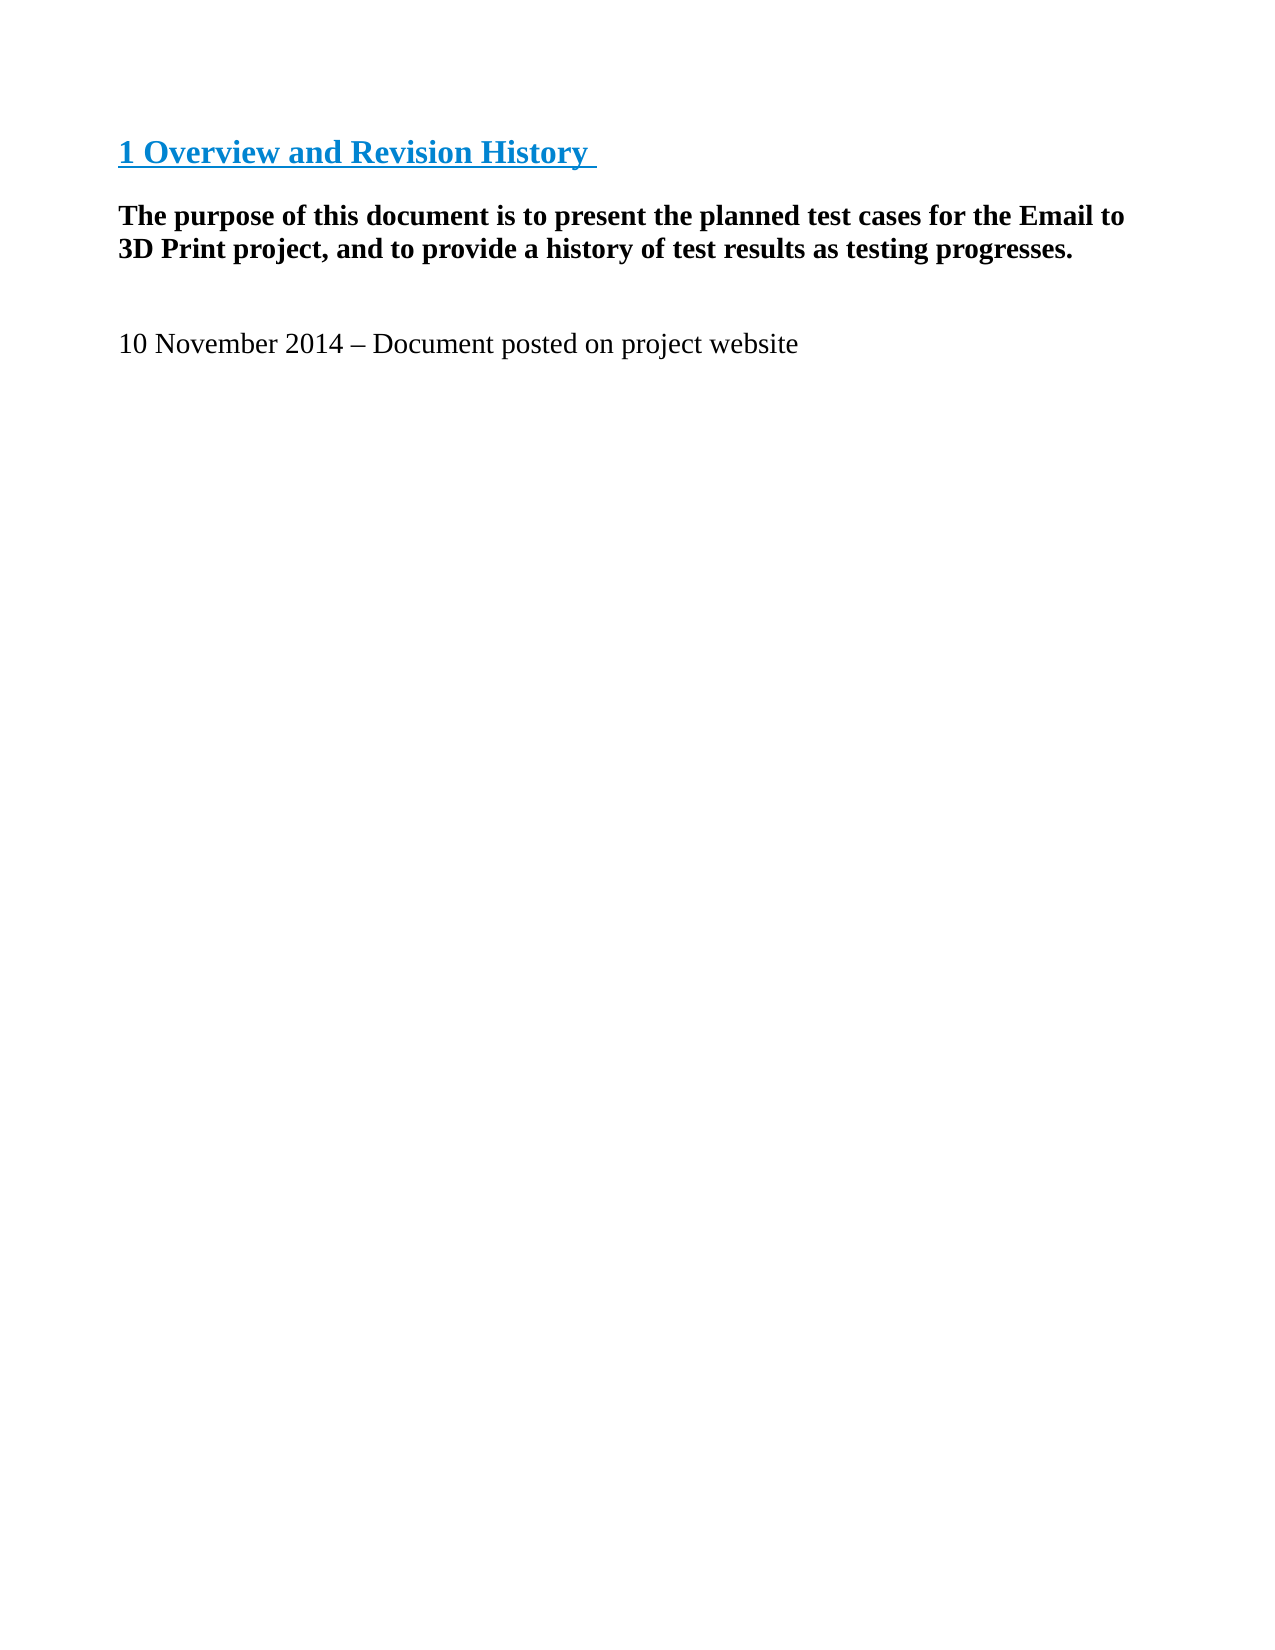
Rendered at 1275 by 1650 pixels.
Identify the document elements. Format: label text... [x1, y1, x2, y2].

text 10 November 2014 – Document posted on project website [118, 326, 1157, 359]
subtitle 1 Overview and Revision History [118, 133, 1157, 171]
subtitle The purpose of this document is to present the planned test cases for the Email to 3D Print project, and to provide a history of test results as testing progresses. [118, 198, 1157, 265]
